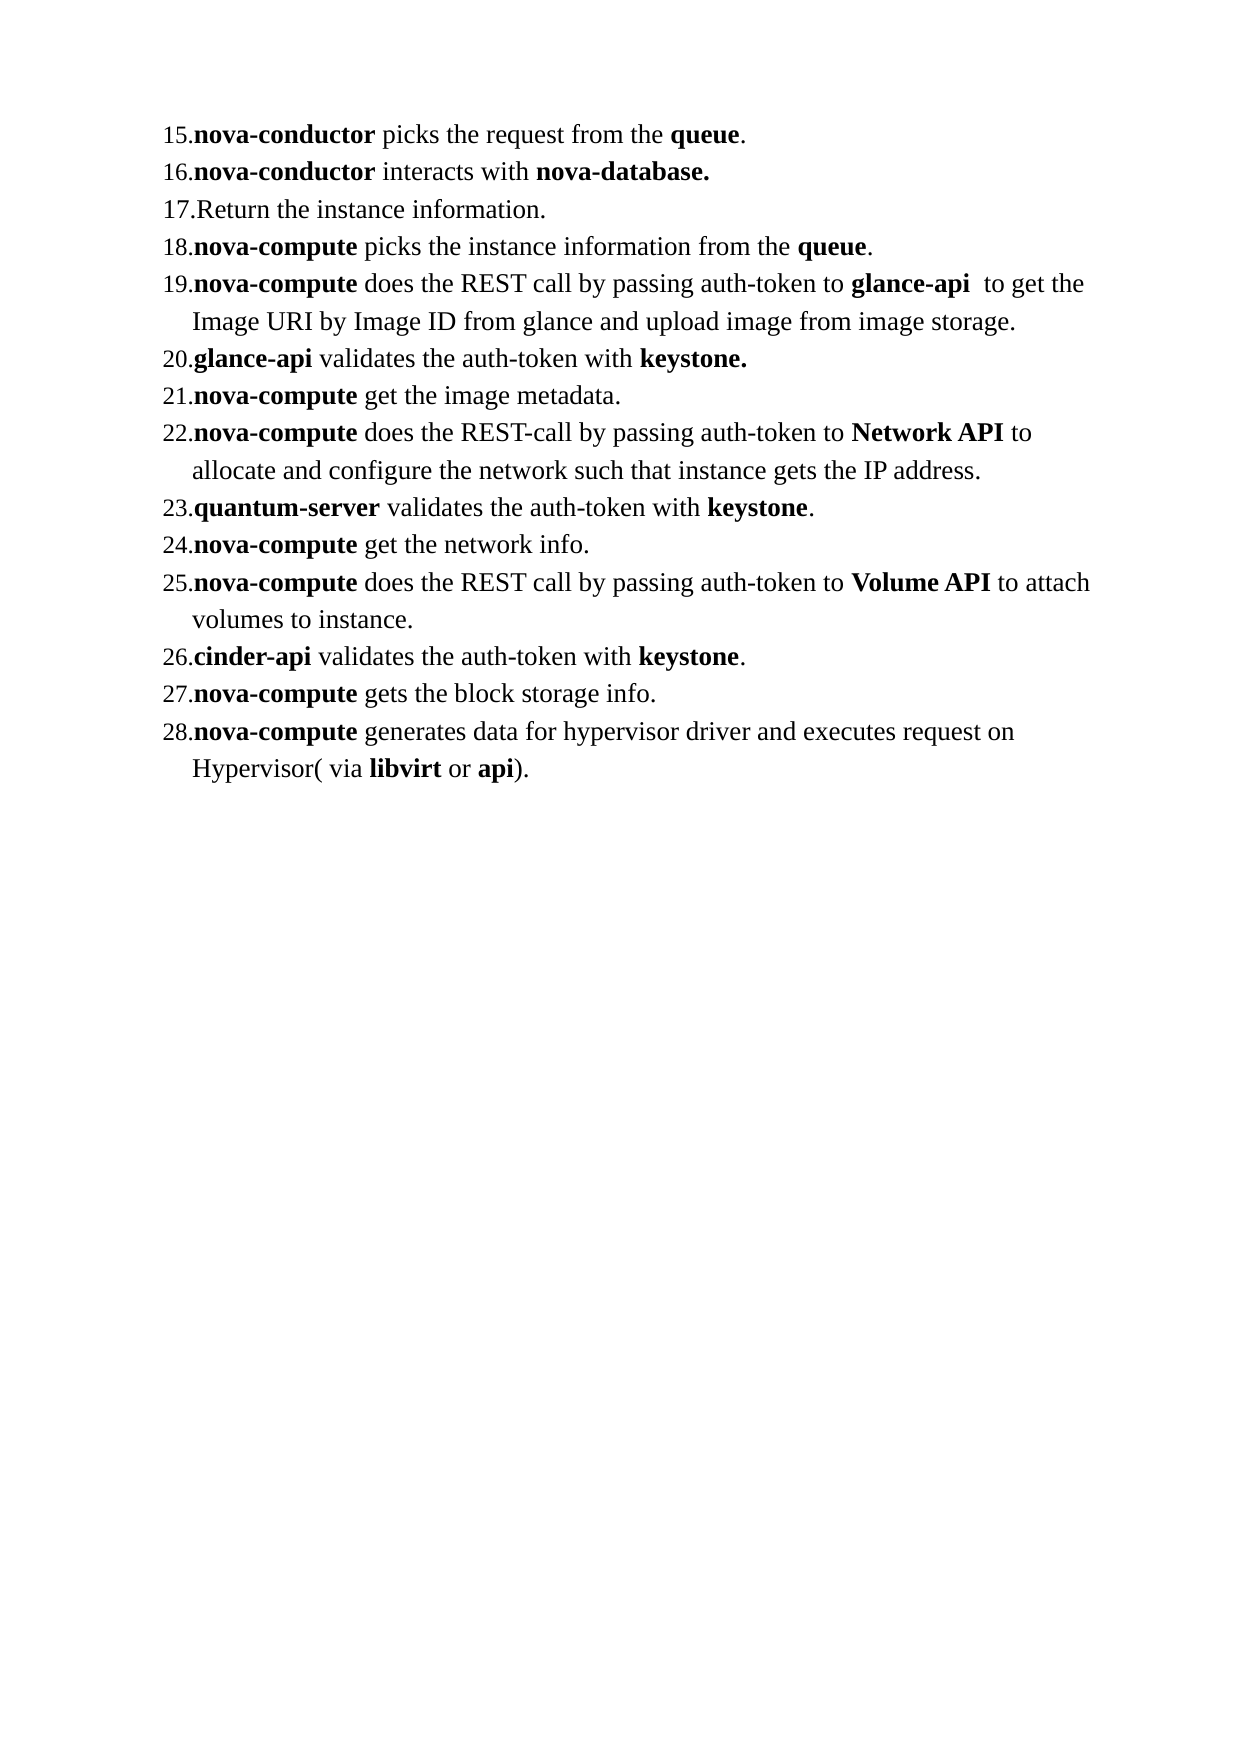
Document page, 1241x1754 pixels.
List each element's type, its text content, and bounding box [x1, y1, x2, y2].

list nova-compute generates data for hypervisor driver and executes request on Hypervisor( via libvirt or api). [162, 715, 1122, 783]
list nova-compute get the network info. [162, 528, 1122, 559]
list nova-conductor picks the request from the queue. [162, 118, 1122, 149]
list quantum-server validates the auth-token with keystone. [162, 491, 1122, 522]
list cinder-api validates the auth-token with keystone. [162, 640, 1122, 671]
list nova-compute does the REST-call by passing auth-token to Network API to allocate and configure the network such that instance gets the IP address. [162, 416, 1122, 485]
list nova-compute gets the block storage info. [162, 677, 1122, 709]
list nova-compute picks the instance information from the queue. [162, 230, 1122, 261]
list Return the instance information. [162, 193, 1122, 224]
list nova-compute does the REST call by passing auth-token to glance-api to get the Image URI by Image ID from glance and upload image from image storage. [162, 267, 1122, 336]
list nova-compute does the REST call by passing auth-token to Volume API to attach volumes to instance. [162, 566, 1122, 634]
list nova-conductor interacts with nova-database. [162, 155, 1122, 187]
list nova-compute get the image metadata. [162, 379, 1122, 410]
list glance-api validates the auth-token with keystone. [162, 342, 1122, 373]
